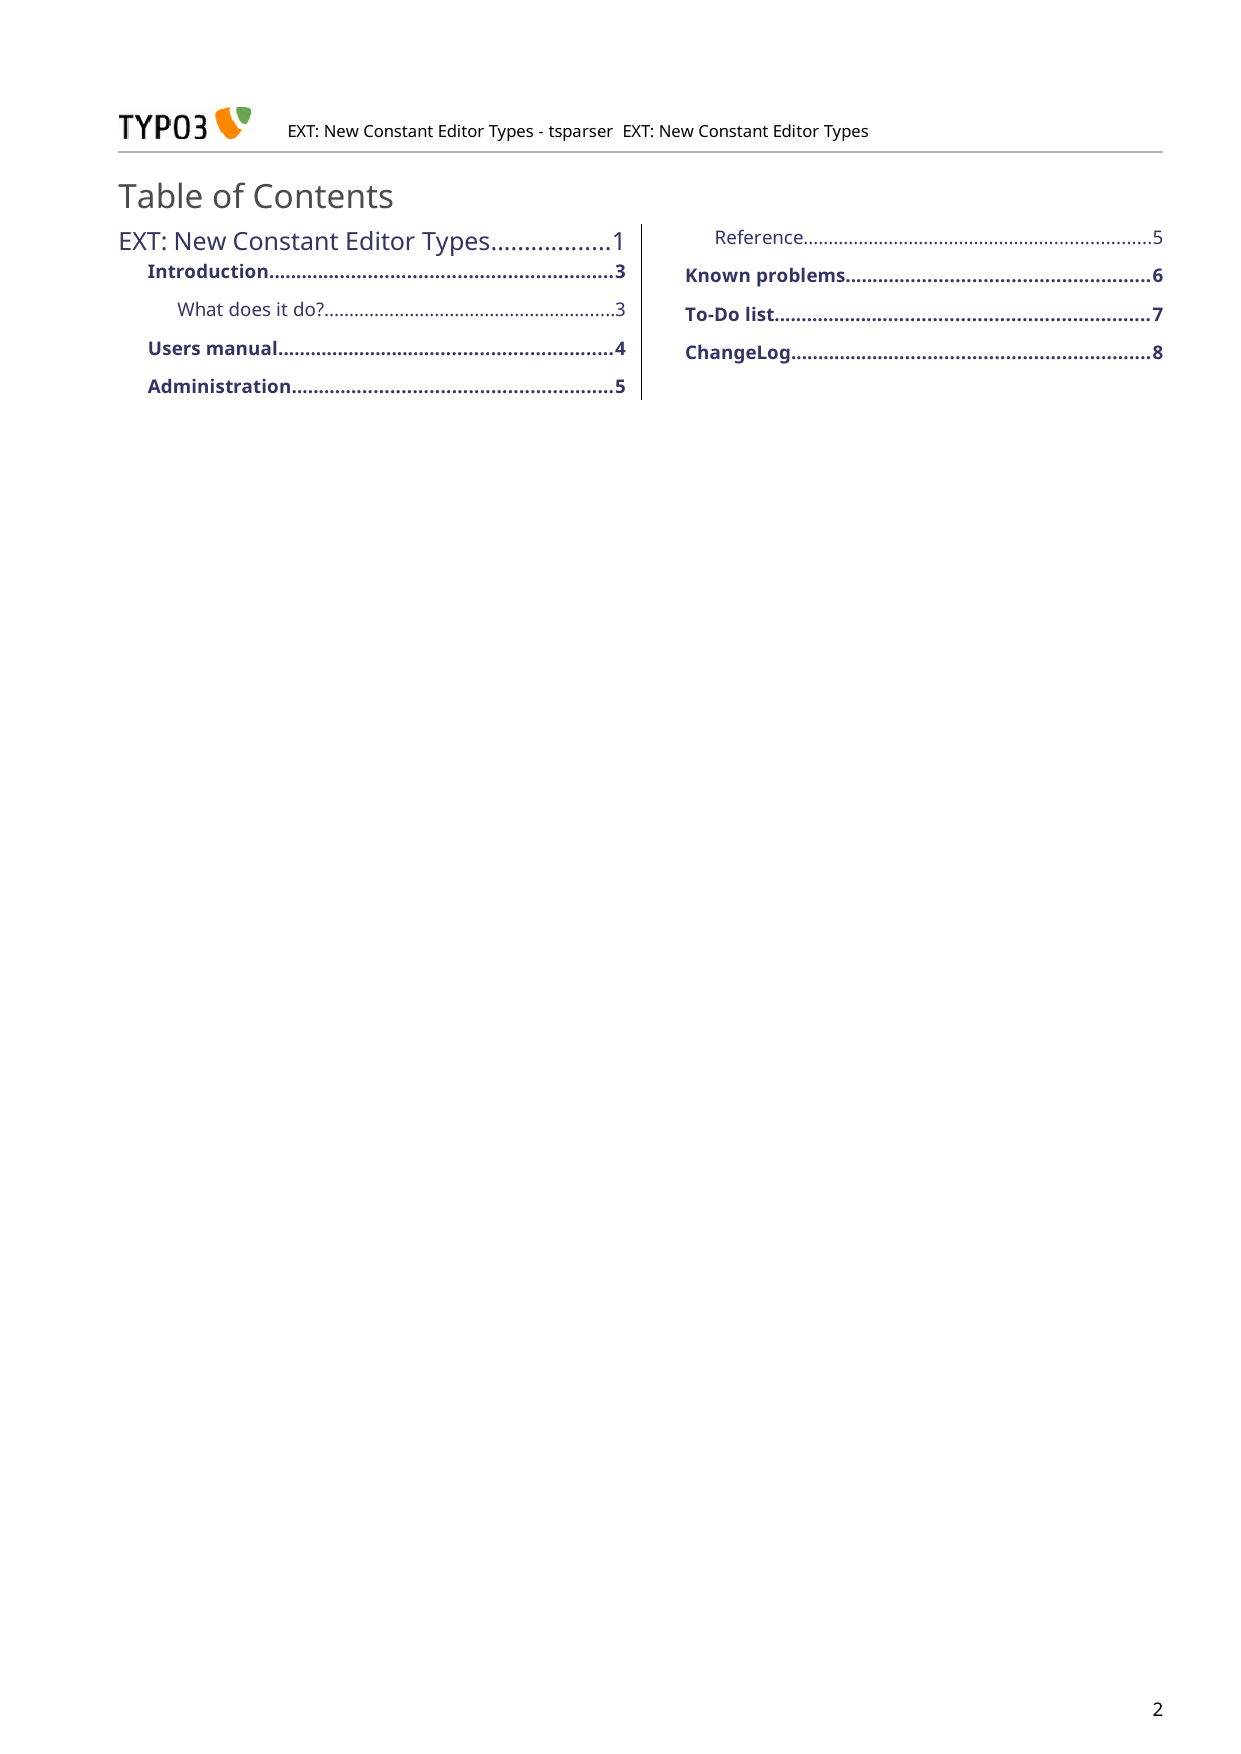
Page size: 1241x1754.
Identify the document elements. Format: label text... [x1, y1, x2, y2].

text Users manual 4 [148, 335, 626, 361]
text Reference 5 [714, 224, 1163, 250]
text ChangeLog 8 [685, 339, 1163, 365]
picture [118, 106, 254, 139]
text What does it do? 3 [177, 296, 626, 322]
text EXT: New Constant Editor Types 1 [118, 224, 626, 258]
text Introduction 3 [148, 258, 626, 284]
text Known problems 6 [685, 262, 1163, 288]
text To-Do list 7 [685, 301, 1163, 327]
text Administration 5 [148, 373, 626, 399]
subtitle Table of Contents [118, 172, 1163, 218]
